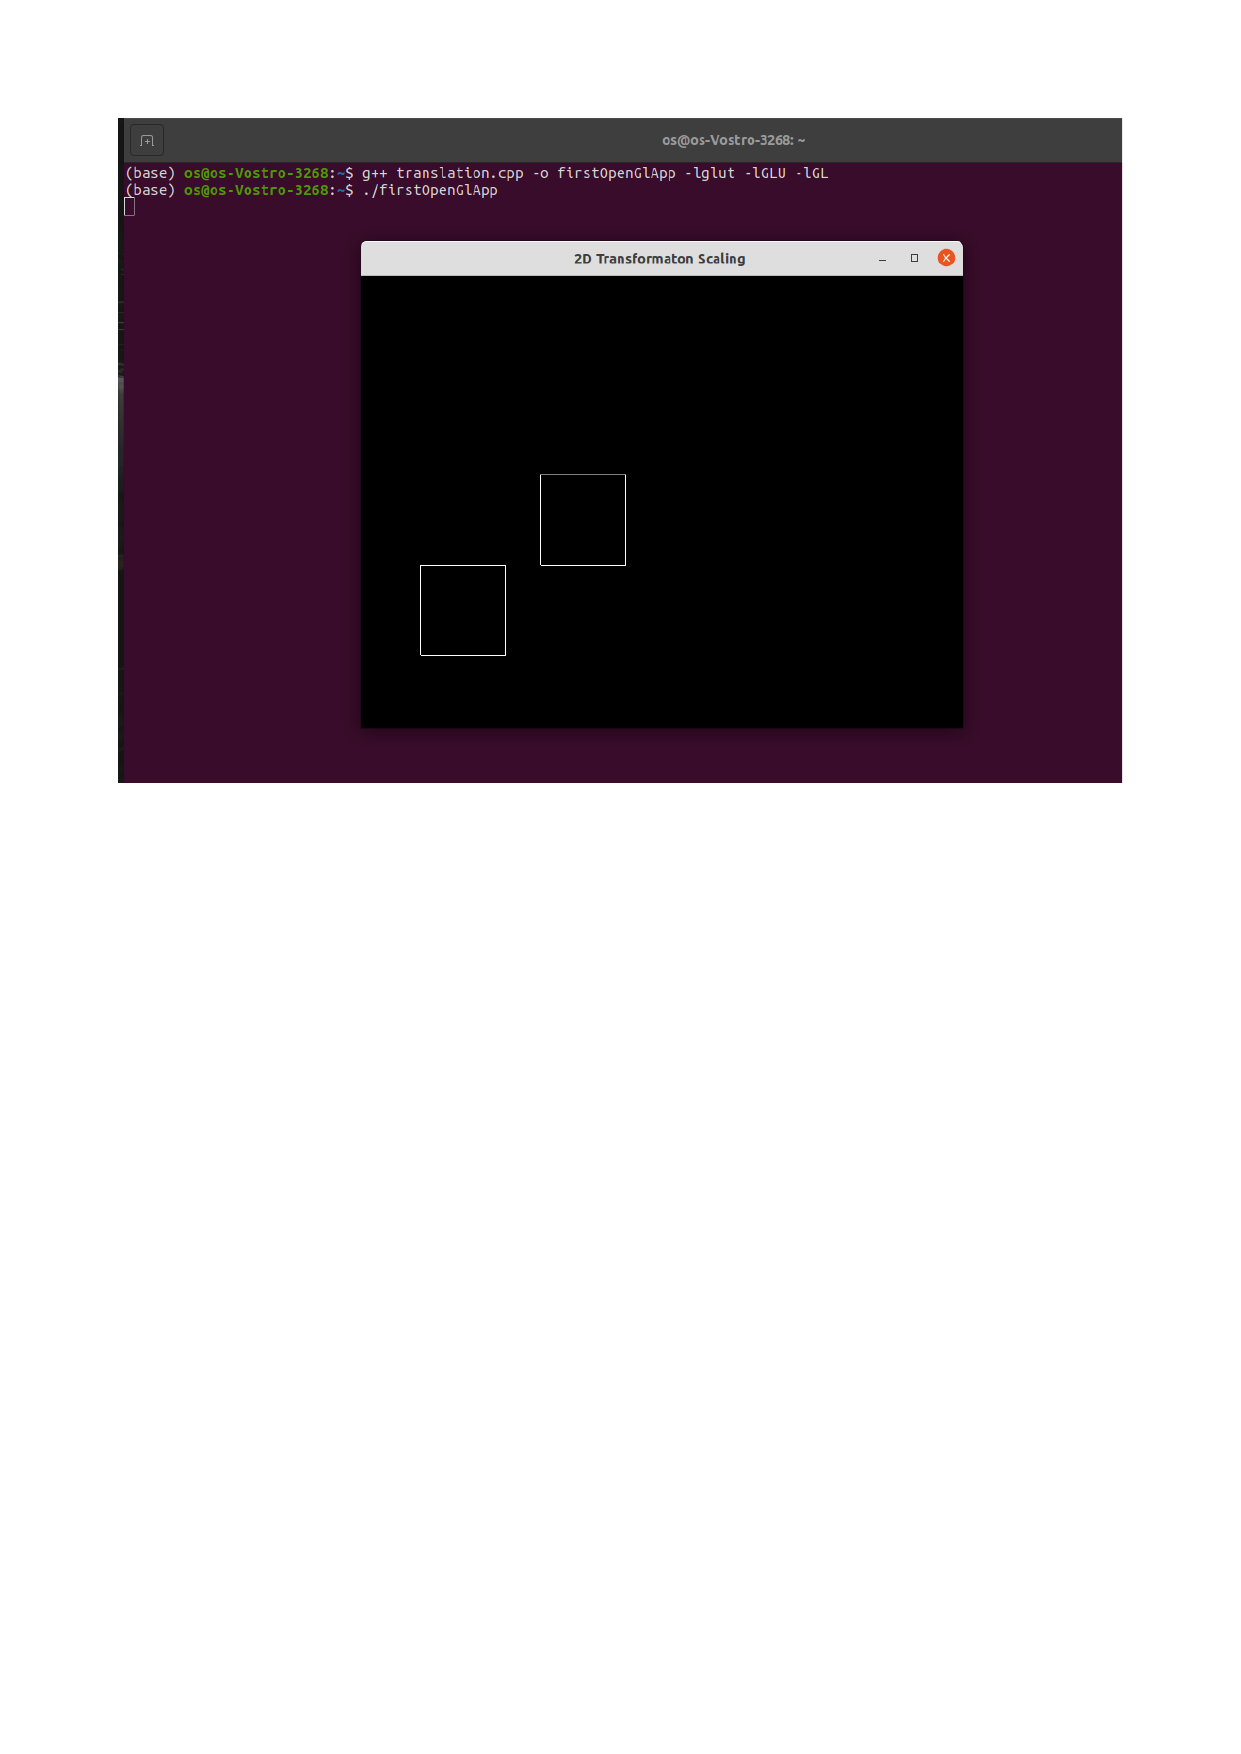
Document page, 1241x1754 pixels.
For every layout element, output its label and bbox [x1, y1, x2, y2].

picture [118, 118, 1123, 783]
